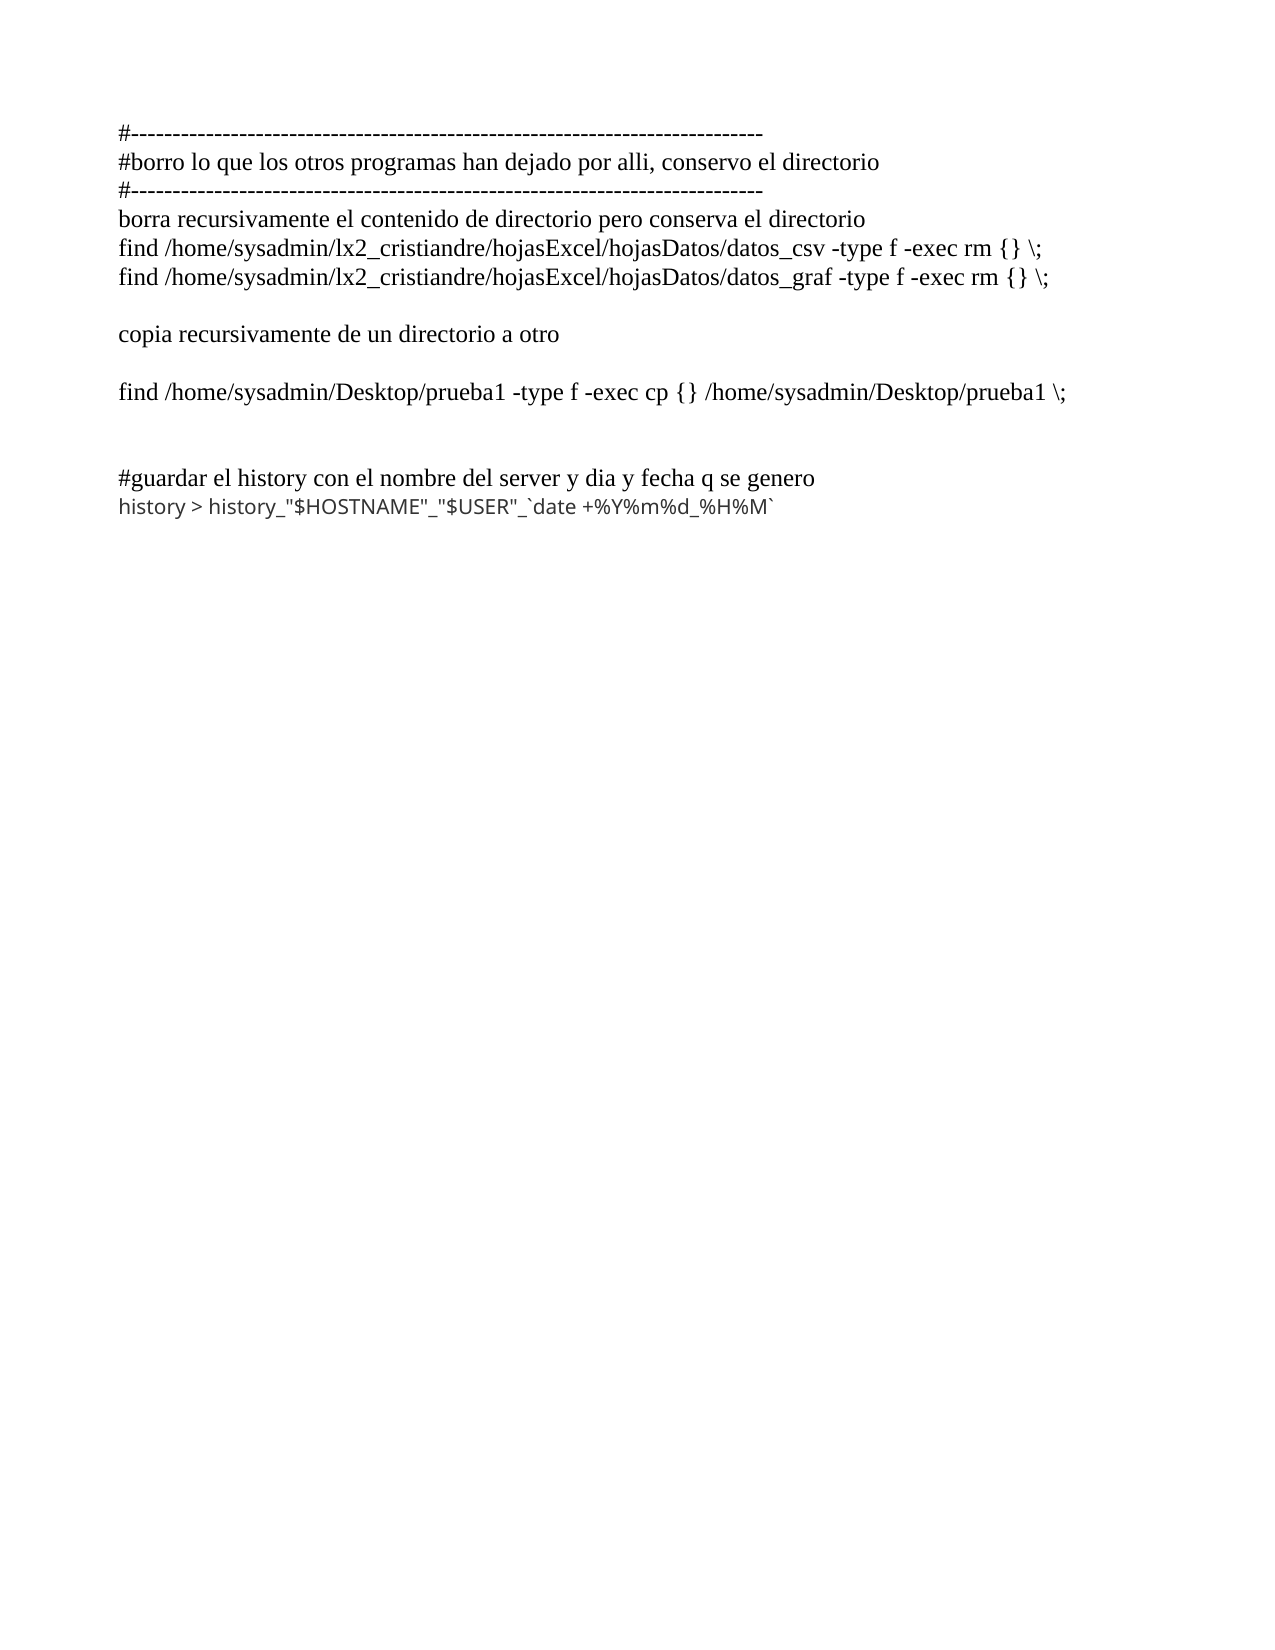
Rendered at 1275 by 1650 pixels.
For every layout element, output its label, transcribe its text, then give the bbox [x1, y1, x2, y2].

text find /home/sysadmin/lx2_cristiandre/hojasExcel/hojasDatos/datos_graf -type f -exec rm {} \; [118, 262, 1157, 291]
text copia recursivamente de un directorio a otro [118, 319, 1157, 348]
text find /home/sysadmin/lx2_cristiandre/hojasExcel/hojasDatos/datos_csv -type f -exec rm {} \; [118, 233, 1157, 262]
text history > history_"$HOSTNAME"_"$USER"_`date +%Y%m%d_%H%M` [118, 492, 1157, 520]
text find /home/sysadmin/Desktop/prueba1 -type f -exec cp {} /home/sysadmin/Desktop/prueba1 \; [118, 377, 1157, 406]
text #---------------------------------------------------------------------------- [118, 176, 1157, 204]
text borra recursivamente el contenido de directorio pero conserva el directorio [118, 204, 1157, 233]
text #borro lo que los otros programas han dejado por alli, conservo el directorio [118, 147, 1157, 176]
text #guardar el history con el nombre del server y dia y fecha q se genero [118, 463, 1157, 492]
text #---------------------------------------------------------------------------- [118, 118, 1157, 147]
